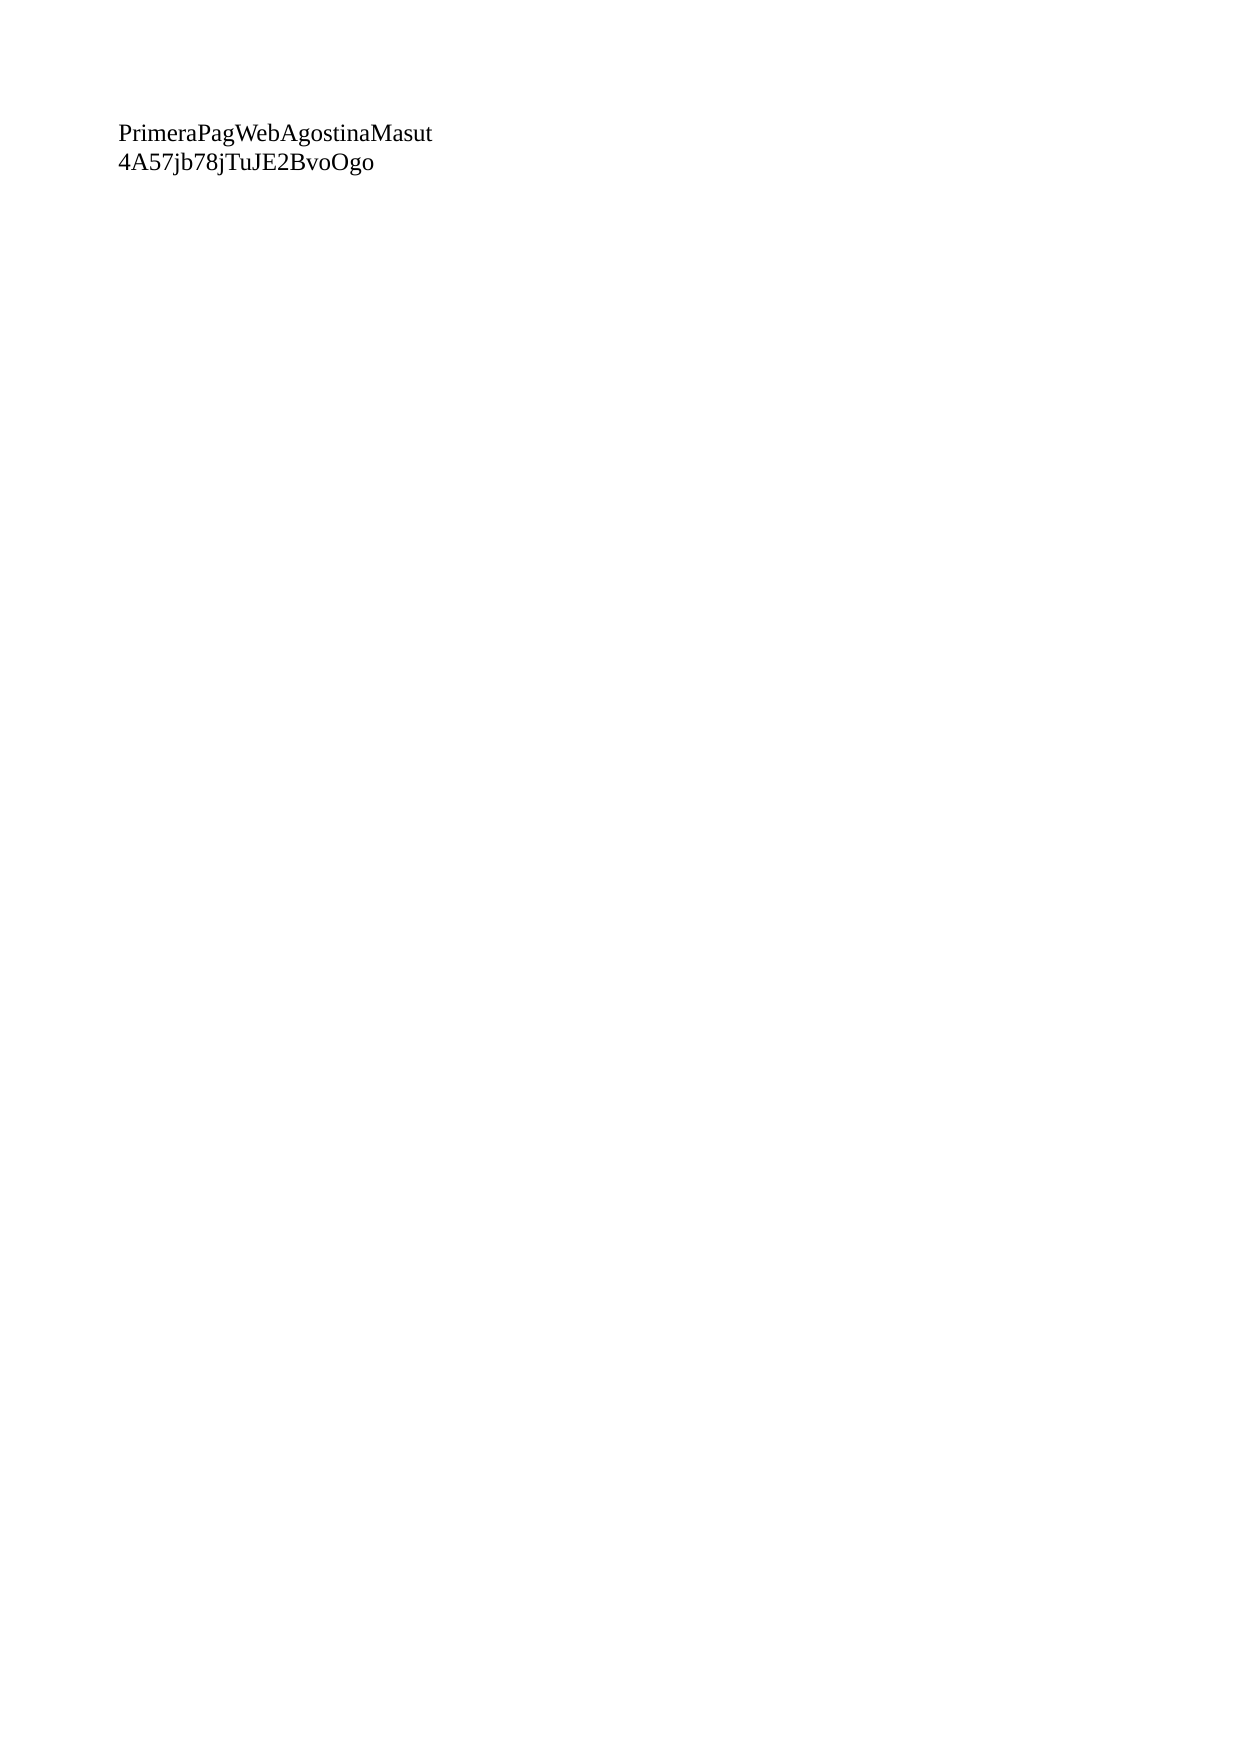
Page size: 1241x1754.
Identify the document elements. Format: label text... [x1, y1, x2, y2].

text PrimeraPagWebAgostinaMasut [118, 118, 1122, 147]
text 4A57jb78jTuJE2BvoOgo [118, 147, 1122, 176]
